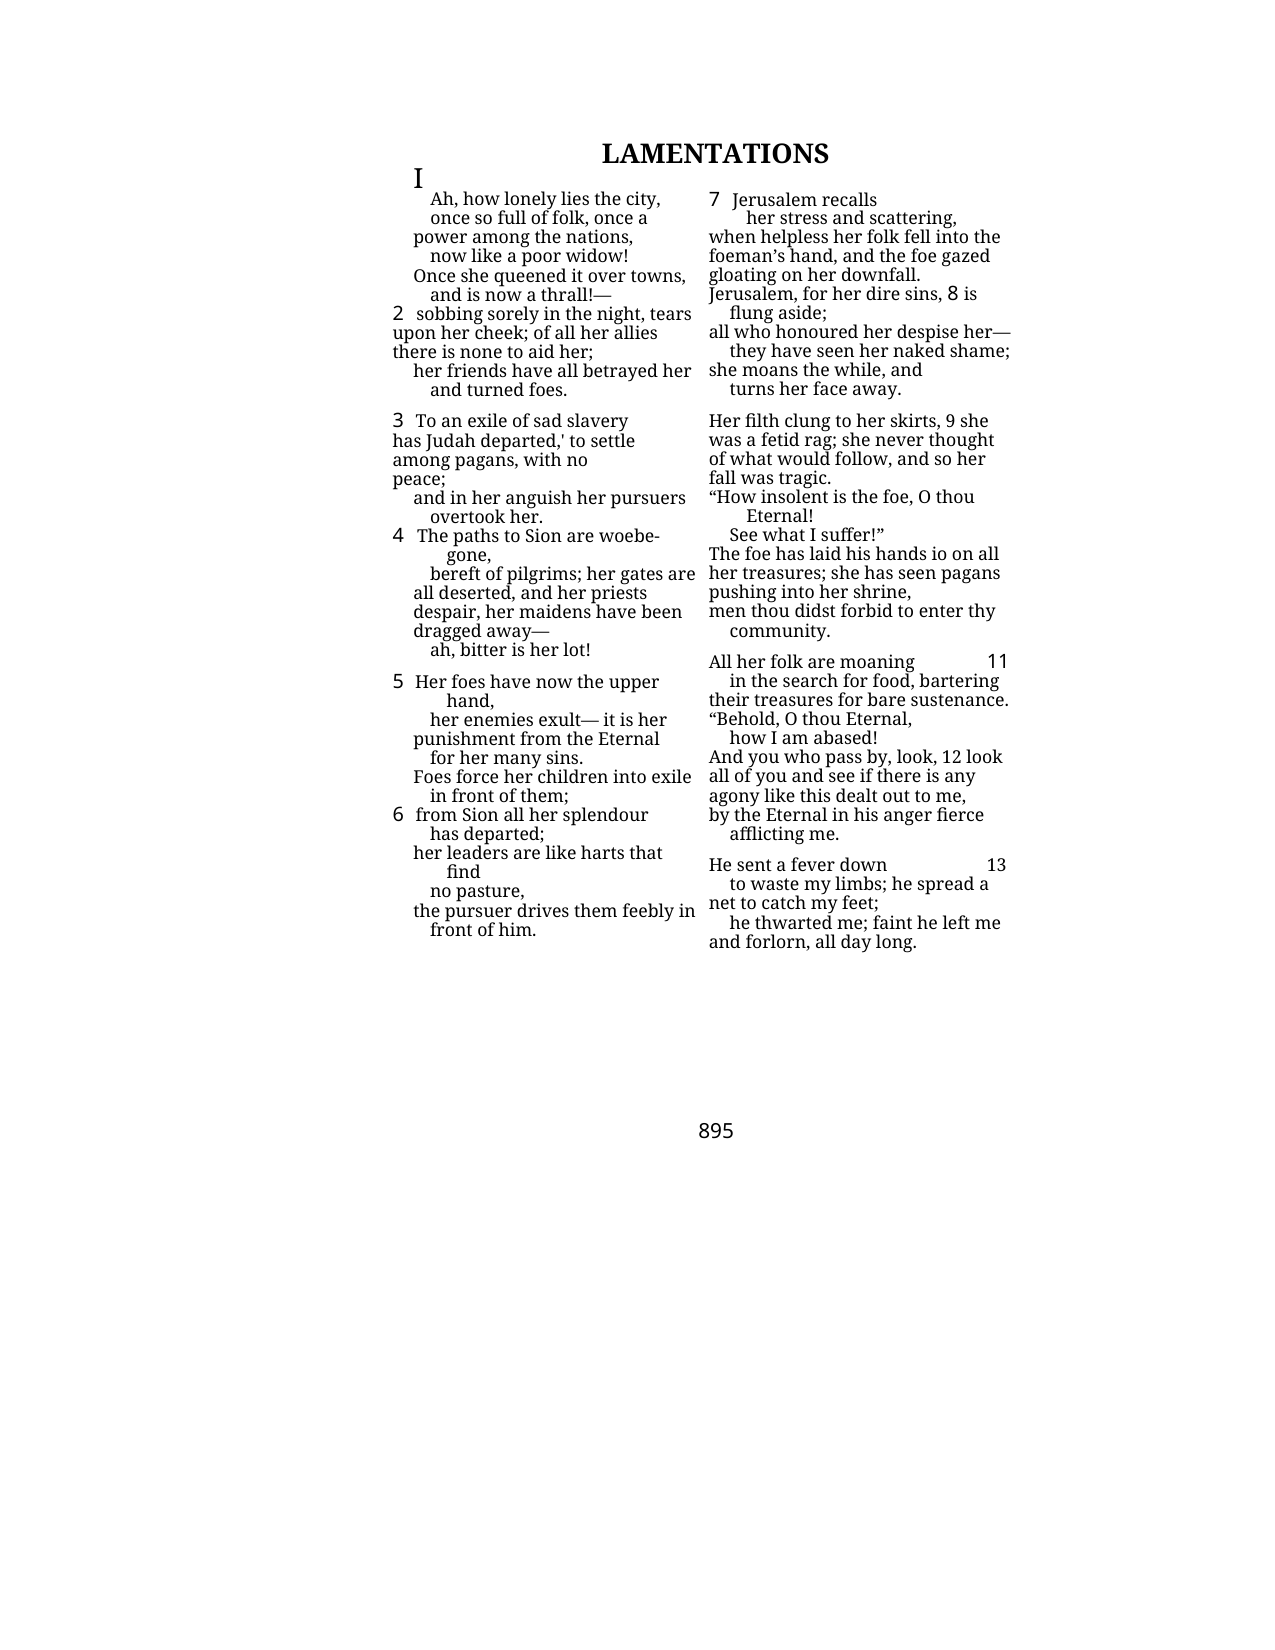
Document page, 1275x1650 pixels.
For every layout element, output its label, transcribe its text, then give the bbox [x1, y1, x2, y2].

list from Sion all her splendour has departed; [392, 806, 652, 844]
text See what I suffer!” [708, 526, 1012, 546]
text she moans the while, and turns her face away. [708, 361, 935, 399]
text Once she queened it over towns, and is now a thrall!— [413, 267, 696, 305]
text Foes force her children into exile [413, 768, 696, 787]
text in front of them; [413, 787, 696, 806]
text for her many sins. [413, 749, 696, 768]
text they have seen her naked shame; [729, 342, 1012, 361]
text He sent a fever down 13 [708, 856, 1012, 876]
text he thwarted me; faint he left me and forlorn, all day long. [708, 914, 1012, 953]
list Her foes have now the upper hand, [392, 673, 696, 711]
text her stress and scattering, [729, 210, 1012, 228]
text and in her anguish her pursuers overtook her. [413, 489, 696, 527]
text now like a poor widow! [413, 248, 696, 267]
text her friends have all betrayed her and turned foes. [413, 362, 696, 400]
text the pursuer drives them feebly in front of him. [413, 902, 696, 940]
text The foe has laid his hands io on all her treasures; she has seen pagans pushing into her shrine, [708, 546, 1012, 603]
text her enemies exult— it is her punishment from the Eternal [413, 711, 696, 749]
list sobbing sorely in the night, tears upon her cheek; of all her allies there is none to aid her; [392, 305, 696, 362]
text bereft of pilgrims; her gates are all deserted, and her priests despair, her maidens have been dragged away— [413, 565, 696, 641]
text to waste my limbs; he spread a net to catch my feet; [708, 876, 1012, 914]
text Her filth clung to her skirts, 9 she was a fetid rag; she never thought of what would follow, and so her fall was tragic. [708, 412, 1012, 488]
subtitle LAMENTATIONS [410, 142, 1021, 169]
text All her folk are moaning 11 [708, 653, 1012, 672]
text IAh, how lonely lies the city, once so full of folk, once a power among the na­tions, [413, 191, 696, 248]
text And you who pass by, look, 12 look all of you and see if there is any agony like this dealt out to me, [708, 749, 1012, 806]
text when helpless her folk fell into the foeman’s hand, and the foe gazed gloating on her downfall. [708, 228, 1012, 285]
text no pasture, [413, 883, 696, 902]
list To an exile of sad slavery has Judah departed,' to settle among pagans, with no peace; [392, 413, 636, 489]
text men thou didst forbid to enter thy community. [708, 603, 1012, 641]
text Jerusalem, for her dire sins, 8 is flung aside; [708, 285, 1012, 323]
text her leaders are like harts that find [413, 844, 696, 883]
text all who honoured her despise her— [708, 323, 1012, 342]
text “Behold, O thou Eternal, how I am abased! [708, 711, 935, 749]
list The paths to Sion are woebe­gone, [392, 527, 696, 565]
text “How insolent is the foe, O thou Eternal! [708, 488, 1012, 526]
text in the search for food, bartering their treasures for bare sustenance. [708, 672, 1012, 711]
list Jerusalem recalls [708, 191, 1012, 210]
text by the Eternal in his anger fierce afflicting me. [708, 806, 1012, 844]
text ah, bitter is her lot! [413, 641, 696, 661]
